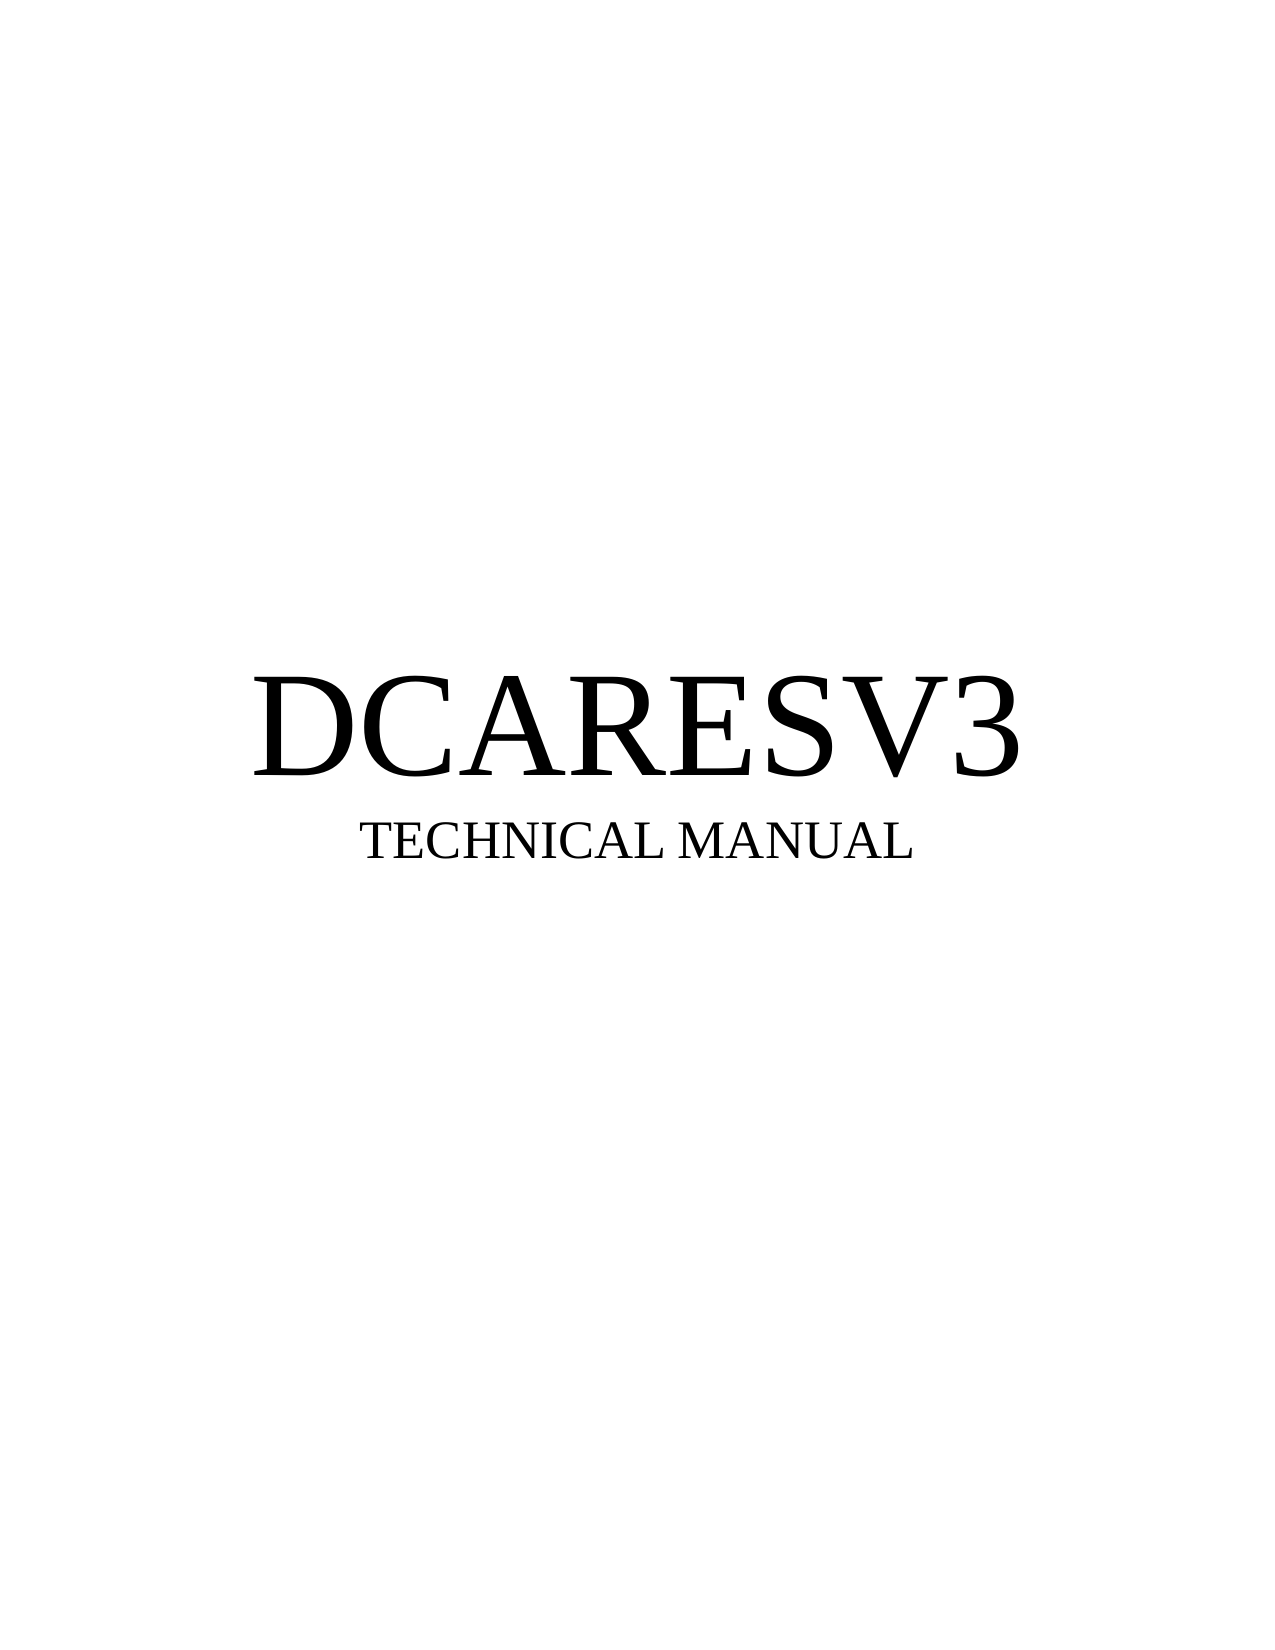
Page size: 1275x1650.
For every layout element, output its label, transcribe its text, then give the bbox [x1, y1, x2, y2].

text DCARESV3 [118, 636, 1157, 808]
text TECHNICAL MANUAL [118, 808, 1157, 870]
